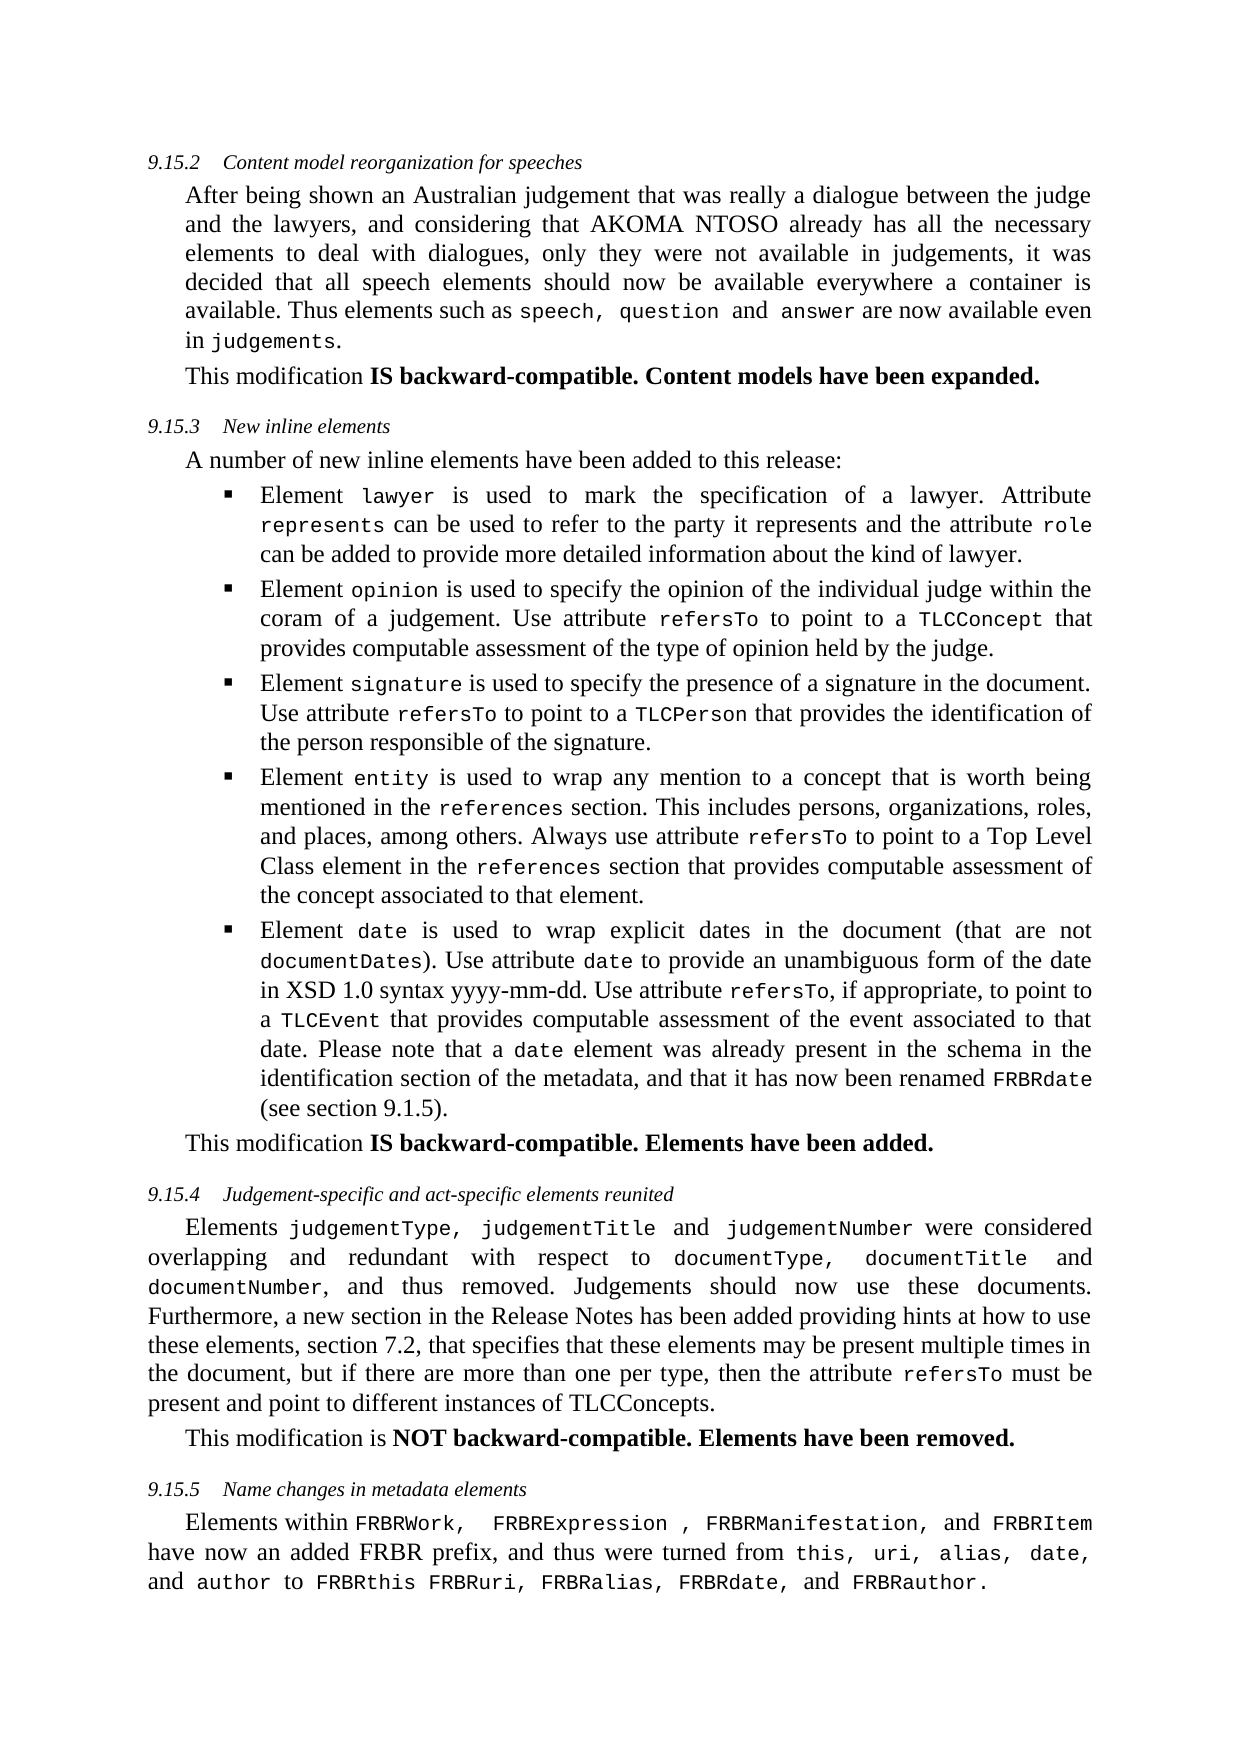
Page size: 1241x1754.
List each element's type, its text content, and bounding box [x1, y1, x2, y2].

text This modification is NOT backward-compatible. Elements have been removed. [148, 1423, 1092, 1452]
text A number of new inline elements have been added to this release: [148, 445, 1092, 473]
list Element lawyer is used to mark the specification of a lawyer. Attribute represents can be used to refer to the party it represents and the attribute role can be added to provide more detailed information about the kind of lawyer. [222, 480, 1092, 568]
subtitle Judgement-specific and act-specific elements reunited [148, 1182, 1092, 1206]
list Element opinion is used to specify the opinion of the individual judge within the coram of a judgement. Use attribute refersTo to point to a TLCConcept that provides computable assessment of the type of opinion held by the judge. [222, 574, 1092, 662]
subtitle New inline elements [148, 414, 1092, 438]
text This modification IS backward-compatible. Content models have been expanded. [148, 361, 1092, 389]
text Elements within FRBRWork, FRBRExpression , FRBRManifestation, and FRBRItem have now an added FRBR prefix, and thus were turned from this, uri, alias, date, and author to FRBRthis FRBRuri, FRBRalias, FRBRdate, and FRBRauthor. [148, 1507, 1092, 1596]
text Elements judgementType, judgementTitle and judgementNumber were considered overlapping and redundant with respect to documentType, documentTitle and documentNumber, and thus removed. Judgements should now use these documents. Furthermore, a new section in the Release Notes has been added providing hints at how to use these elements, section 7.2, that specifies that these elements may be present multiple times in the document, but if there are more than one per type, then the attribute refersTo must be present and point to different instances of TLCConcepts. [148, 1212, 1092, 1417]
subtitle Content model reorganization for speeches [148, 150, 1092, 174]
list Element entity is used to wrap any mention to a concept that is worth being mentioned in the references section. This includes persons, organizations, roles, and places, among others. Always use attribute refersTo to point to a Top Level Class element in the references section that provides computable assessment of the concept associated to that element. [222, 762, 1092, 909]
list Element date is used to wrap explicit dates in the document (that are not documentDates). Use attribute date to provide an unambiguous form of the date in XSD 1.0 syntax yyyy-mm-dd. Use attribute refersTo, if appropriate, to point to a TLCEvent that provides computable assessment of the event associated to that date. Please note that a date element was already present in the schema in the identification section of the metadata, and that it has now been renamed FRBRdate (see section 9.1.5). [222, 916, 1092, 1122]
subtitle Name changes in metadata elements [148, 1477, 1092, 1501]
text This modification IS backward-compatible. Elements have been added. [148, 1128, 1092, 1157]
text After being shown an Australian judgement that was really a dialogue between the judge and the lawyers, and considering that AKOMA NTOSO already has all the necessary elements to deal with dialogues, only they were not available in judgements, it was decided that all speech elements should now be available everywhere a container is available. Thus elements such as speech, question and answer are now available even in judgements. [185, 180, 1092, 354]
list Element signature is used to specify the presence of a signature in the document. Use attribute refersTo to point to a TLCPerson that provides the identification of the person responsible of the signature. [222, 668, 1092, 756]
